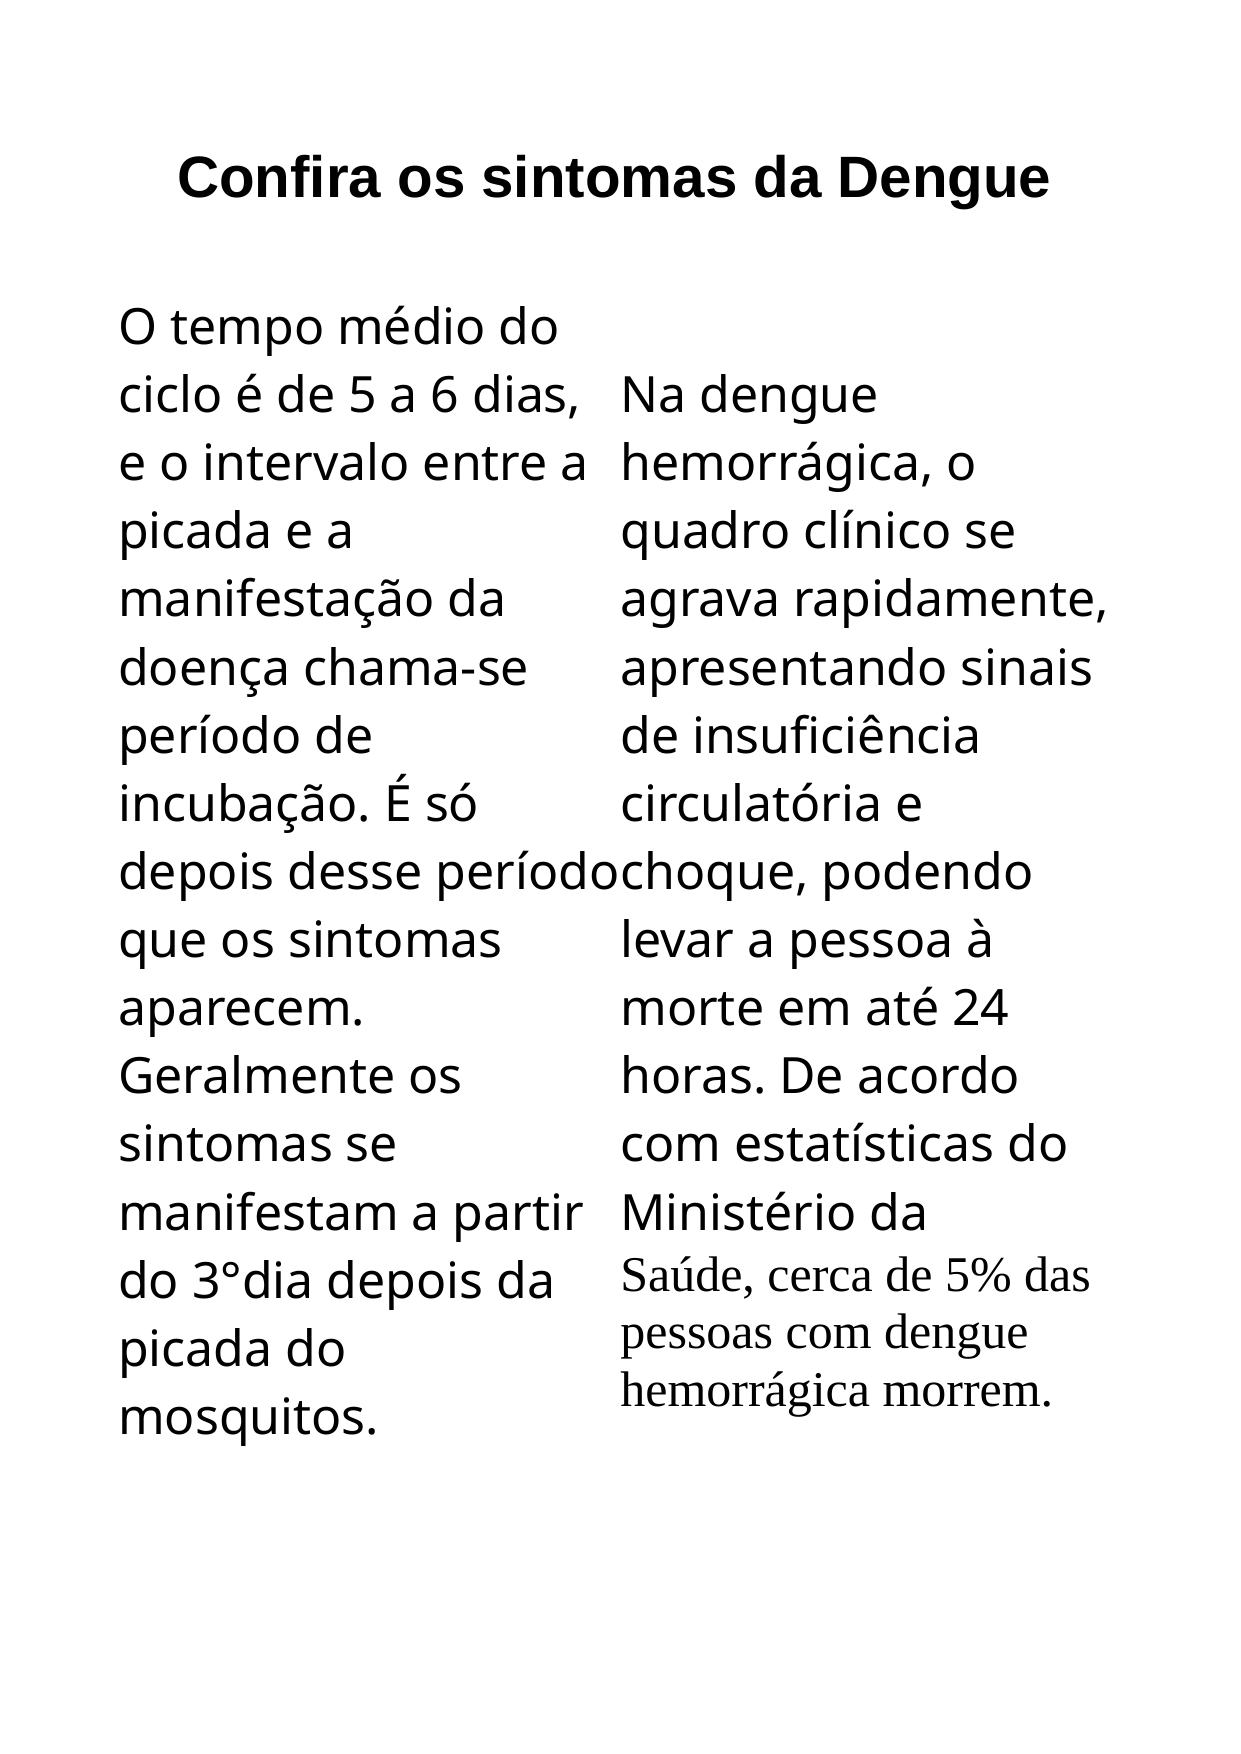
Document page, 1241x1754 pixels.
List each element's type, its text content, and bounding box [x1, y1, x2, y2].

text Saúde, cerca de 5% das pessoas com dengue hemorrágica morrem. [620, 1244, 1122, 1417]
text Na dengue hemorrágica, o quadro clínico se agrava rapidamente, apresentando sinais de insuficiência circulatória e choque, podendo levar a pessoa à morte em até 24 horas. De acordo com estatísticas do Ministério da [620, 359, 1122, 1244]
text O tempo médio do ciclo é de 5 a 6 dias, e o intervalo entre a picada e a manifestação da doença chama-se período de incubação. É só depois desse período que os sintomas aparecem. Geralmente os sintomas se manifestam a partir do 3°dia depois da picada do mosquitos. [118, 291, 620, 1449]
title Confira os sintomas da Dengue [118, 143, 1122, 210]
